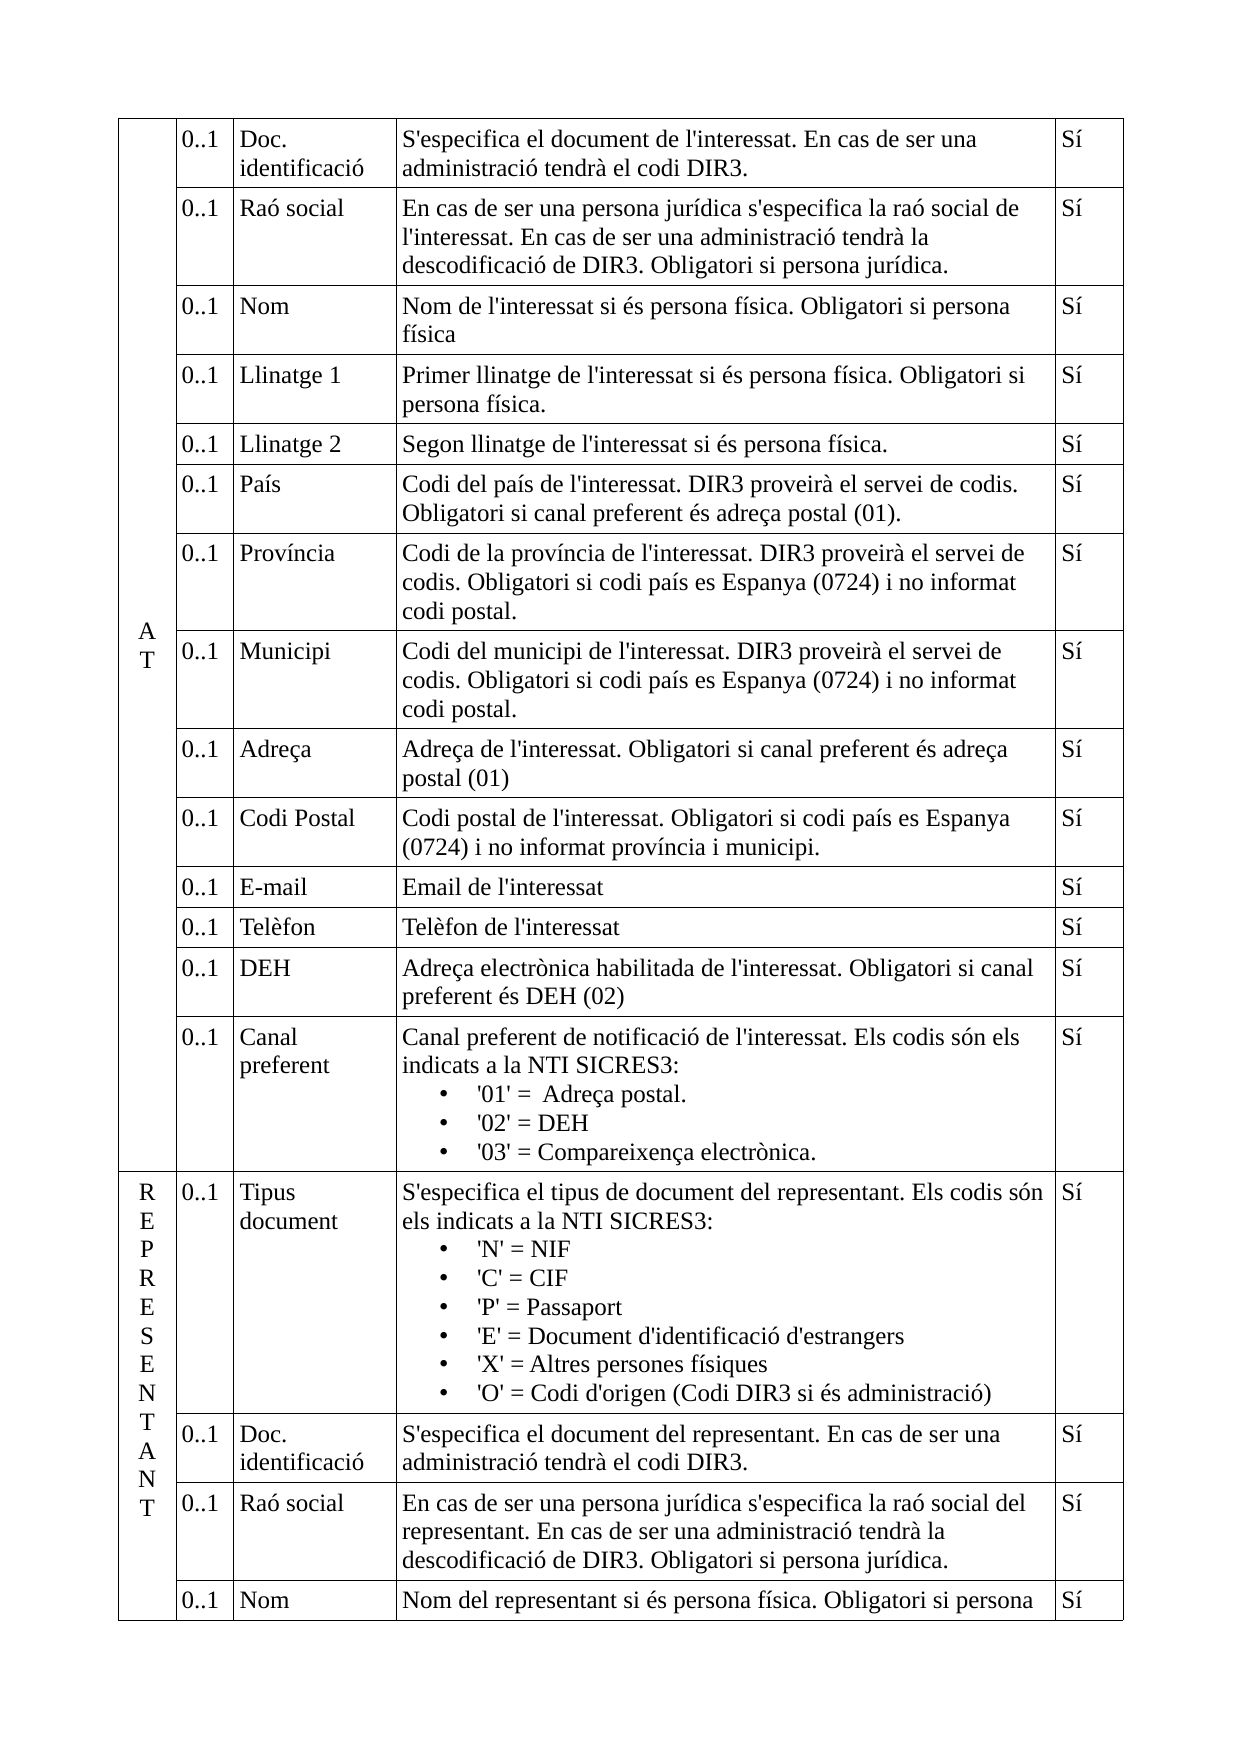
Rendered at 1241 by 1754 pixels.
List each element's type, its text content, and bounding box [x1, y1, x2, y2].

table_cell Sí [1056, 1414, 1123, 1482]
table_cell 0..1 [177, 1483, 233, 1580]
table_cell Email de l'interessat [397, 867, 1055, 907]
table_cell Adreça de l'interessat. Obligatori si canal preferent és adreça postal (01) [397, 729, 1055, 797]
table_cell Adreça electrònica habilitada de l'interessat. Obligatori si canal preferent és DEH (02) [397, 948, 1055, 1016]
table_cell Sí [1056, 534, 1123, 630]
table_cell Província [234, 534, 396, 630]
table_cell Tipus document [234, 1172, 396, 1413]
table_cell Doc. identificació [234, 119, 396, 187]
table_cell 0..1 [177, 798, 233, 866]
table_cell En cas de ser una persona jurídica s'especifica la raó social del representant. En cas de ser una administració tendrà la descodificació de DIR3. Obligatori si persona jurídica. [397, 1483, 1055, 1580]
table_cell R E P R E S E N T A N T [119, 1172, 176, 1620]
table_cell 0..1 [177, 424, 233, 463]
table_cell 0..1 [177, 1017, 233, 1171]
table_cell Sí [1056, 465, 1123, 532]
table_cell Nom del representant si és persona física. Obligatori si persona [397, 1581, 1055, 1620]
table_cell Doc. identificació [234, 1414, 396, 1482]
table_cell 0..1 [177, 948, 233, 1016]
table_cell Codi de la província de l'interessat. DIR3 proveirà el servei de codis. Obligatori si codi país es Espanya (0724) i no informat codi postal. [397, 534, 1055, 630]
table_cell Nom [234, 1581, 396, 1620]
table_cell 0..1 [177, 355, 233, 423]
table_cell País [234, 465, 396, 532]
table_cell Sí [1056, 355, 1123, 423]
table_cell Telèfon [234, 908, 396, 947]
table_cell 0..1 [177, 1172, 233, 1413]
table_cell Llinatge 2 [234, 424, 396, 463]
table_cell S'especifica el document de l'interessat. En cas de ser una administració tendrà el codi DIR3. [397, 119, 1055, 187]
table_cell Sí [1056, 729, 1123, 797]
table_cell Sí [1056, 631, 1123, 728]
table_cell Adreça [234, 729, 396, 797]
table_cell Sí [1056, 798, 1123, 866]
table_cell 0..1 [177, 188, 233, 285]
table_cell 0..1 [177, 729, 233, 797]
table_cell Sí [1056, 1483, 1123, 1580]
table_cell Sí [1056, 424, 1123, 463]
table_cell 0..1 [177, 631, 233, 728]
table_cell 0..1 [177, 465, 233, 532]
table_cell Sí [1056, 1172, 1123, 1413]
table_cell 0..1 [177, 908, 233, 947]
table_cell En cas de ser una persona jurídica s'especifica la raó social de l'interessat. En cas de ser una administració tendrà la descodificació de DIR3. Obligatori si persona jurídica. [397, 188, 1055, 285]
table_cell 0..1 [177, 1414, 233, 1482]
table_cell Sí [1056, 286, 1123, 354]
table_cell 0..1 [177, 867, 233, 907]
table_cell A T [119, 119, 176, 1171]
table_cell Primer llinatge de l'interessat si és persona física. Obligatori si persona física. [397, 355, 1055, 423]
table_cell Raó social [234, 1483, 396, 1580]
table_cell 0..1 [177, 1581, 233, 1620]
table_cell 0..1 [177, 119, 233, 187]
table_cell Nom [234, 286, 396, 354]
table_cell DEH [234, 948, 396, 1016]
table_cell Codi del país de l'interessat. DIR3 proveirà el servei de codis. Obligatori si canal preferent és adreça postal (01). [397, 465, 1055, 532]
table_cell Codi postal de l'interessat. Obligatori si codi país es Espanya (0724) i no informat província i municipi. [397, 798, 1055, 866]
table_cell Canal preferent de notificació de l'interessat. Els codis són els indicats a la NTI SICRES3: '01' = Adreça postal. '02' = DEH '03' = Compareixença electrònica. [397, 1017, 1055, 1171]
table_cell S'especifica el document del representant. En cas de ser una administració tendrà el codi DIR3. [397, 1414, 1055, 1482]
table_cell Raó social [234, 188, 396, 285]
table_cell 0..1 [177, 534, 233, 630]
table_cell Sí [1056, 119, 1123, 187]
table_cell Telèfon de l'interessat [397, 908, 1055, 947]
table_cell 0..1 [177, 286, 233, 354]
table_cell E-mail [234, 867, 396, 907]
table_cell S'especifica el tipus de document del representant. Els codis són els indicats a la NTI SICRES3: 'N' = NIF 'C' = CIF 'P' = Passaport 'E' = Document d'identificació d'estrangers 'X' = Altres persones físiques 'O' = Codi d'origen (Codi DIR3 si és administració) [397, 1172, 1055, 1413]
table_cell Canal preferent [234, 1017, 396, 1171]
table_cell Segon llinatge de l'interessat si és persona física. [397, 424, 1055, 463]
table_cell Sí [1056, 908, 1123, 947]
table_cell Llinatge 1 [234, 355, 396, 423]
table_cell Codi Postal [234, 798, 396, 866]
table_cell Sí [1056, 948, 1123, 1016]
table_cell Sí [1056, 867, 1123, 907]
table_cell Nom de l'interessat si és persona física. Obligatori si persona física [397, 286, 1055, 354]
table_cell Municipi [234, 631, 396, 728]
table_cell Sí [1056, 1017, 1123, 1171]
table_cell Sí [1056, 188, 1123, 285]
table_cell Sí [1056, 1581, 1123, 1620]
table_cell Codi del municipi de l'interessat. DIR3 proveirà el servei de codis. Obligatori si codi país es Espanya (0724) i no informat codi postal. [397, 631, 1055, 728]
